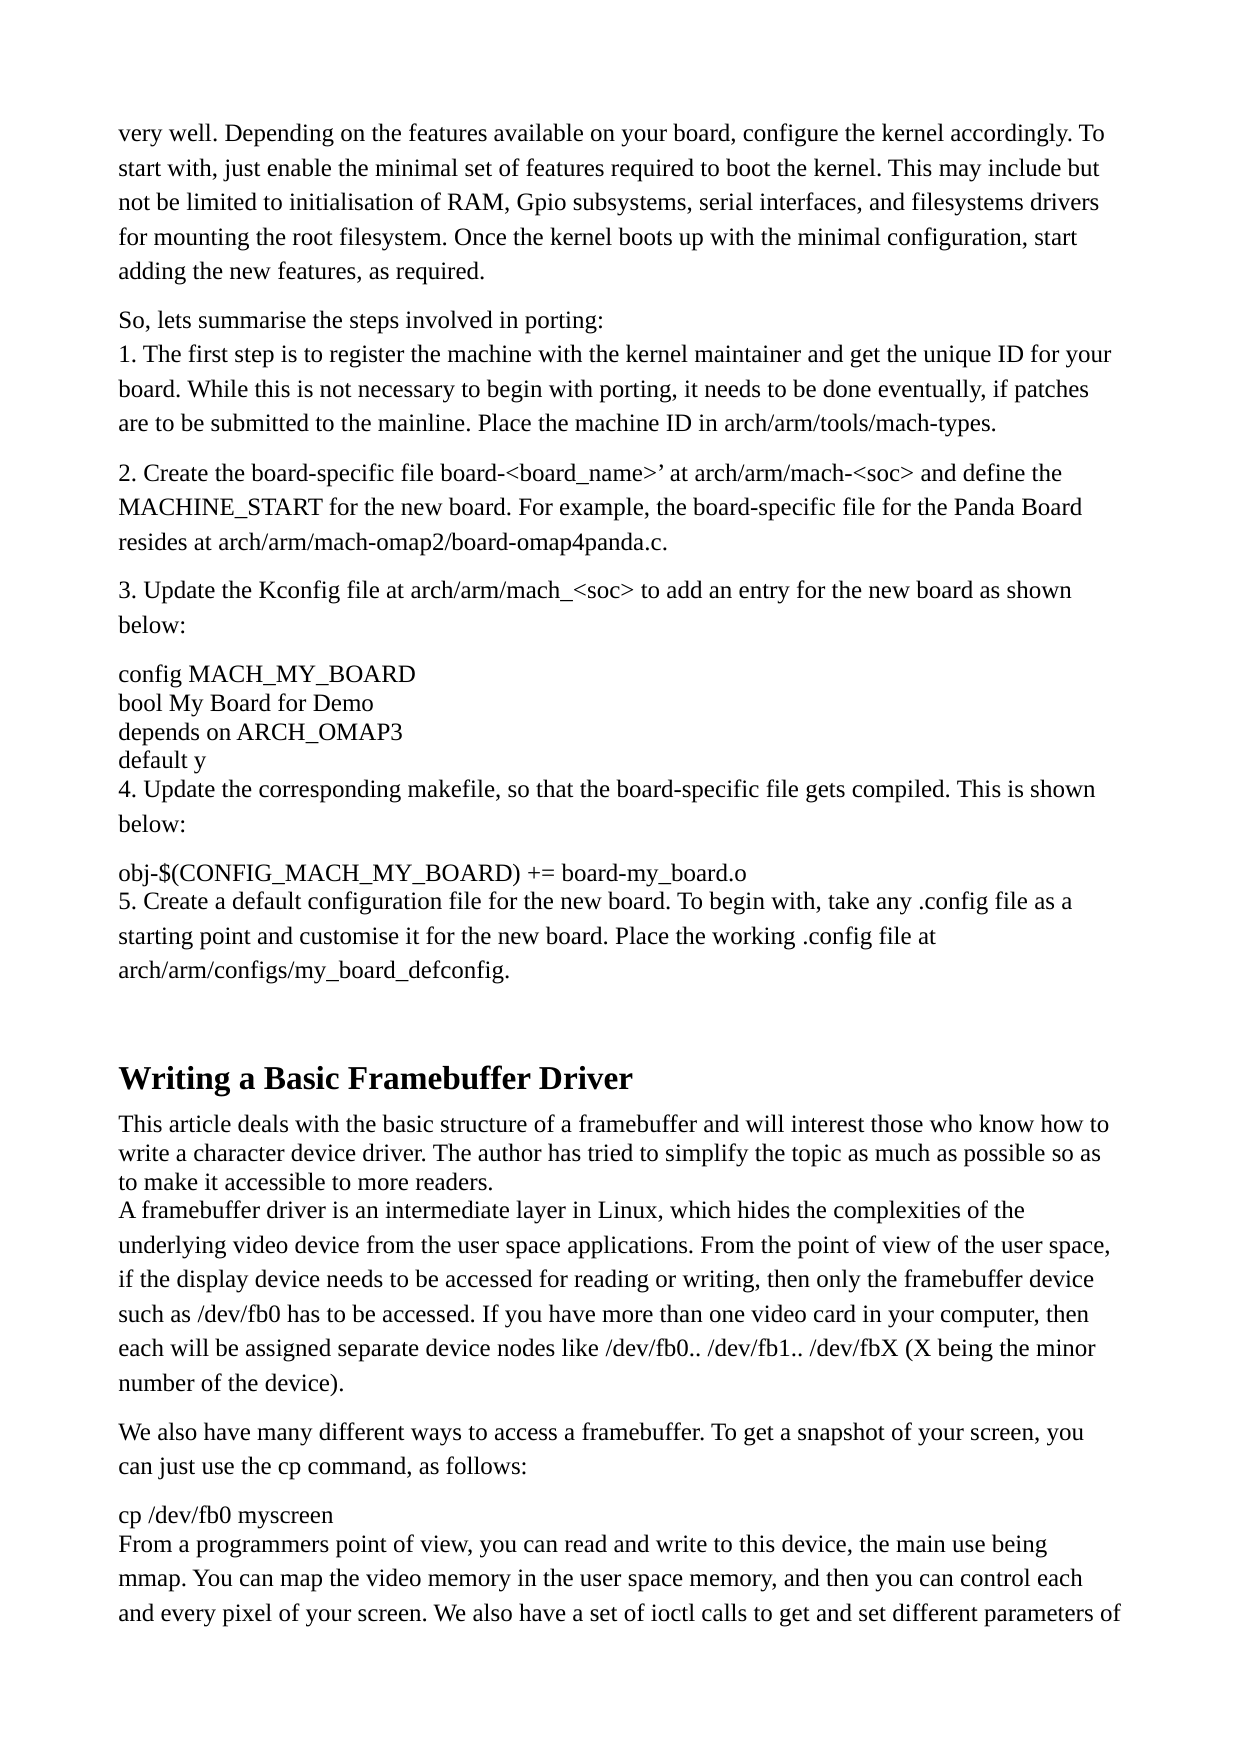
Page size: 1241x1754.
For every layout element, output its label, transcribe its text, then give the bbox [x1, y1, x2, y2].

text A framebuffer driver is an intermediate layer in Linux, which hides the complexities of the underlying video device from the user space applications. From the point of view of the user space, if the display device needs to be accessed for reading or writing, then only the framebuffer device such as /dev/fb0 has to be accessed. If you have more than one video card in your computer, then each will be assigned separate device nodes like /dev/fb0.. /dev/fb1.. /dev/fbX (X being the minor number of the device). [118, 1195, 1122, 1396]
table_header config MACH_MY_BOARD bool My Board for Demo depends on ARCH_OMAP3 default y [118, 659, 477, 774]
table_header cp /dev/fb0 myscreen [118, 1500, 406, 1529]
text We also have many different ways to access a framebuffer. To get a snapshot of your screen, you can just use the cp command, as follows: [118, 1417, 1122, 1480]
text 5. Create a default configuration file for the new board. To begin with, take any .config file as a starting point and customise it for the new board. Place the working .config file at arch/arm/configs/my_board_defconfig. [118, 886, 1122, 984]
subtitle Writing a Basic Framebuffer Driver [118, 1058, 1122, 1097]
text 3. Update the Kconfig file at arch/arm/mach_<soc> to add an entry for the new board as shown below: [118, 576, 1122, 639]
text 4. Update the corresponding makefile, so that the board-specific file gets compiled. This is shown below: [118, 774, 1122, 837]
text very well. Depending on the features available on your board, configure the kernel accordingly. To start with, just enable the minimal set of features required to boot the kernel. This may include but not be limited to initialisation of RAM, Gpio subsystems, serial interfaces, and filesystems drivers for mounting the root filesystem. Once the kernel boots up with the minimal configuration, start adding the new features, as required. [118, 118, 1122, 285]
text So, lets summarise the steps involved in porting: 1. The first step is to register the machine with the kernel maintainer and get the unique ID for your board. While this is not necessary to begin with porting, it needs to be done eventually, if patches are to be submitted to the mainline. Place the machine ID in arch/arm/tools/mach-types. [118, 305, 1122, 437]
text This article deals with the basic structure of a framebuffer and will interest those who know how to write a character device driver. The author has tried to simplify the topic as much as possible so as to make it accessible to more readers. [118, 1109, 1122, 1195]
table_header obj-$(CONFIG_MACH_MY_BOARD) += board-my_board.o [118, 858, 833, 886]
text From a programmers point of view, you can read and write to this device, the main use being mmap. You can map the video memory in the user space memory, and then you can control each and every pixel of your screen. We also have a set of ioctl calls to get and set different parameters of [118, 1529, 1122, 1627]
text 2. Create the board-specific file board-<board_name>’ at arch/arm/mach-<soc> and define the MACHINE_START for the new board. For example, the board-specific file for the Panda Board resides at arch/arm/mach-omap2/board-omap4panda.c. [118, 458, 1122, 555]
